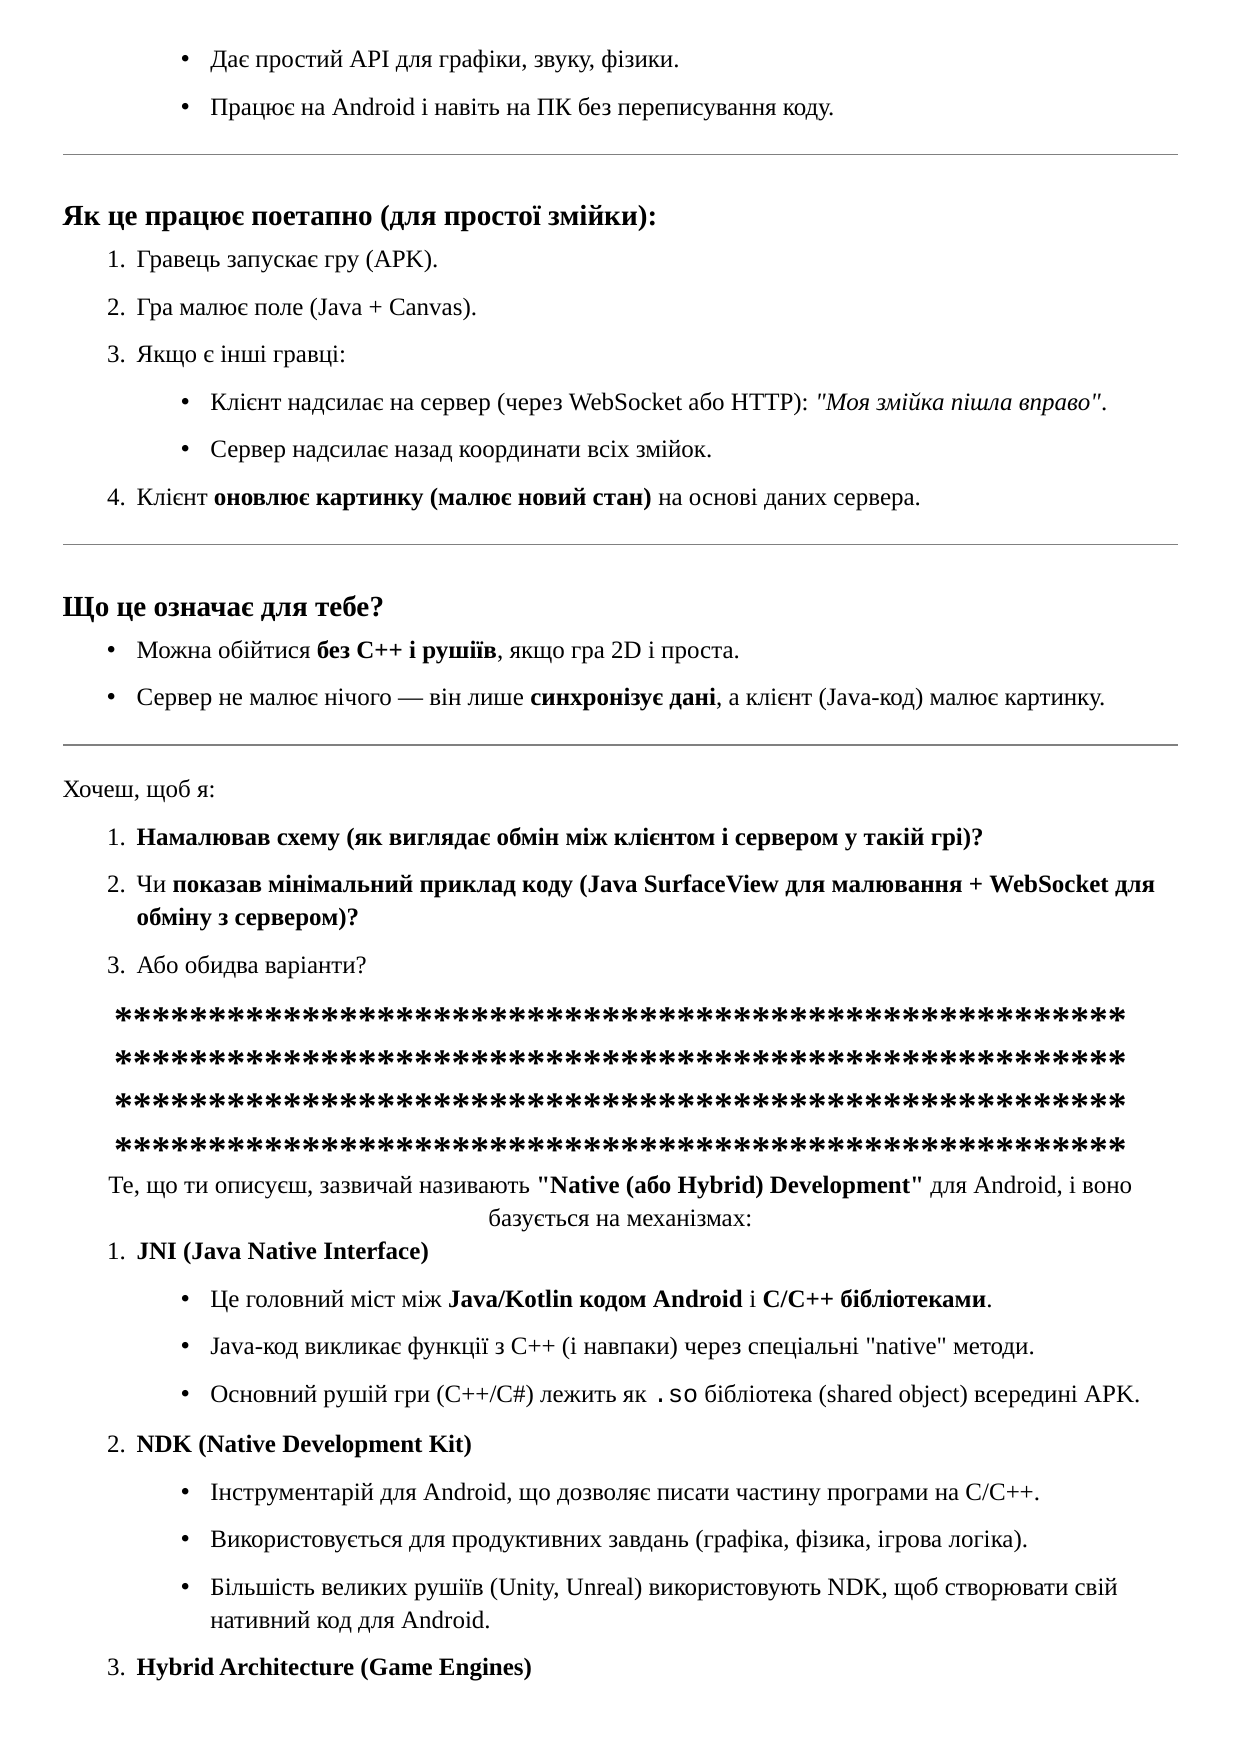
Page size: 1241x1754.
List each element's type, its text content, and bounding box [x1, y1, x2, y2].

subtitle Що це означає для тебе? [62, 589, 1178, 622]
list Сервер надсилає назад координати всіх змійок. [181, 434, 1178, 463]
text Те, що ти описуєш, зазвичай називають "Native (або Hybrid) Development" для Android, і воно базується на механізмах: [62, 1170, 1178, 1232]
list Клієнт надсилає на сервер (через WebSocket або HTTP): "Моя змійка пішла вправо". [181, 387, 1178, 416]
list Сервер не малює нічого — він лише синхронізує дані, а клієнт (Java-код) малює картинку. [107, 682, 1178, 711]
list Java-код викликає функції з C++ (і навпаки) через спеціальні "native" методи. [181, 1331, 1178, 1360]
subtitle ****************************************************** [62, 1041, 1178, 1084]
list Hybrid Architecture (Game Engines) [107, 1652, 1178, 1681]
subtitle Як це працює поетапно (для простої змійки): [62, 198, 1178, 232]
list JNI (Java Native Interface) [107, 1236, 1178, 1265]
list Намалював схему (як виглядає обмін між клієнтом і сервером у такій грі)? [107, 822, 1178, 851]
subtitle ****************************************************** [62, 1127, 1178, 1170]
list Основний рушій гри (C++/C#) лежить як .so бібліотека (shared object) всередині APK. [181, 1379, 1178, 1410]
list Або обидва варіанти? [107, 950, 1178, 979]
list Інструментарій для Android, що дозволяє писати частину програми на C/C++. [181, 1477, 1178, 1505]
text Хочеш, щоб я: [62, 774, 1178, 803]
list Чи показав мінімальний приклад коду (Java SurfaceView для малювання + WebSocket для обміну з сервером)? [107, 869, 1178, 931]
list Можна обійтися без C++ і рушіїв, якщо гра 2D і проста. [107, 635, 1178, 663]
subtitle ****************************************************** [62, 1084, 1178, 1127]
list Дає простий API для графіки, звуку, фізики. [181, 44, 1178, 73]
list Клієнт оновлює картинку (малює новий стан) на основі даних сервера. [107, 482, 1178, 511]
list Якщо є інші гравці: [107, 339, 1178, 368]
list Використовується для продуктивних завдань (графіка, фізика, ігрова логіка). [181, 1524, 1178, 1553]
list NDK (Native Development Kit) [107, 1429, 1178, 1458]
list Більшість великих рушіїв (Unity, Unreal) використовують NDK, щоб створювати свій нативний код для Android. [181, 1572, 1178, 1633]
list Це головний міст між Java/Kotlin кодом Android і C/C++ бібліотеками. [181, 1284, 1178, 1312]
list Працює на Android і навіть на ПК без переписування коду. [181, 92, 1178, 120]
list Гравець запускає гру (APK). [107, 244, 1178, 273]
list Гра малює поле (Java + Canvas). [107, 292, 1178, 321]
subtitle ****************************************************** [62, 998, 1178, 1041]
